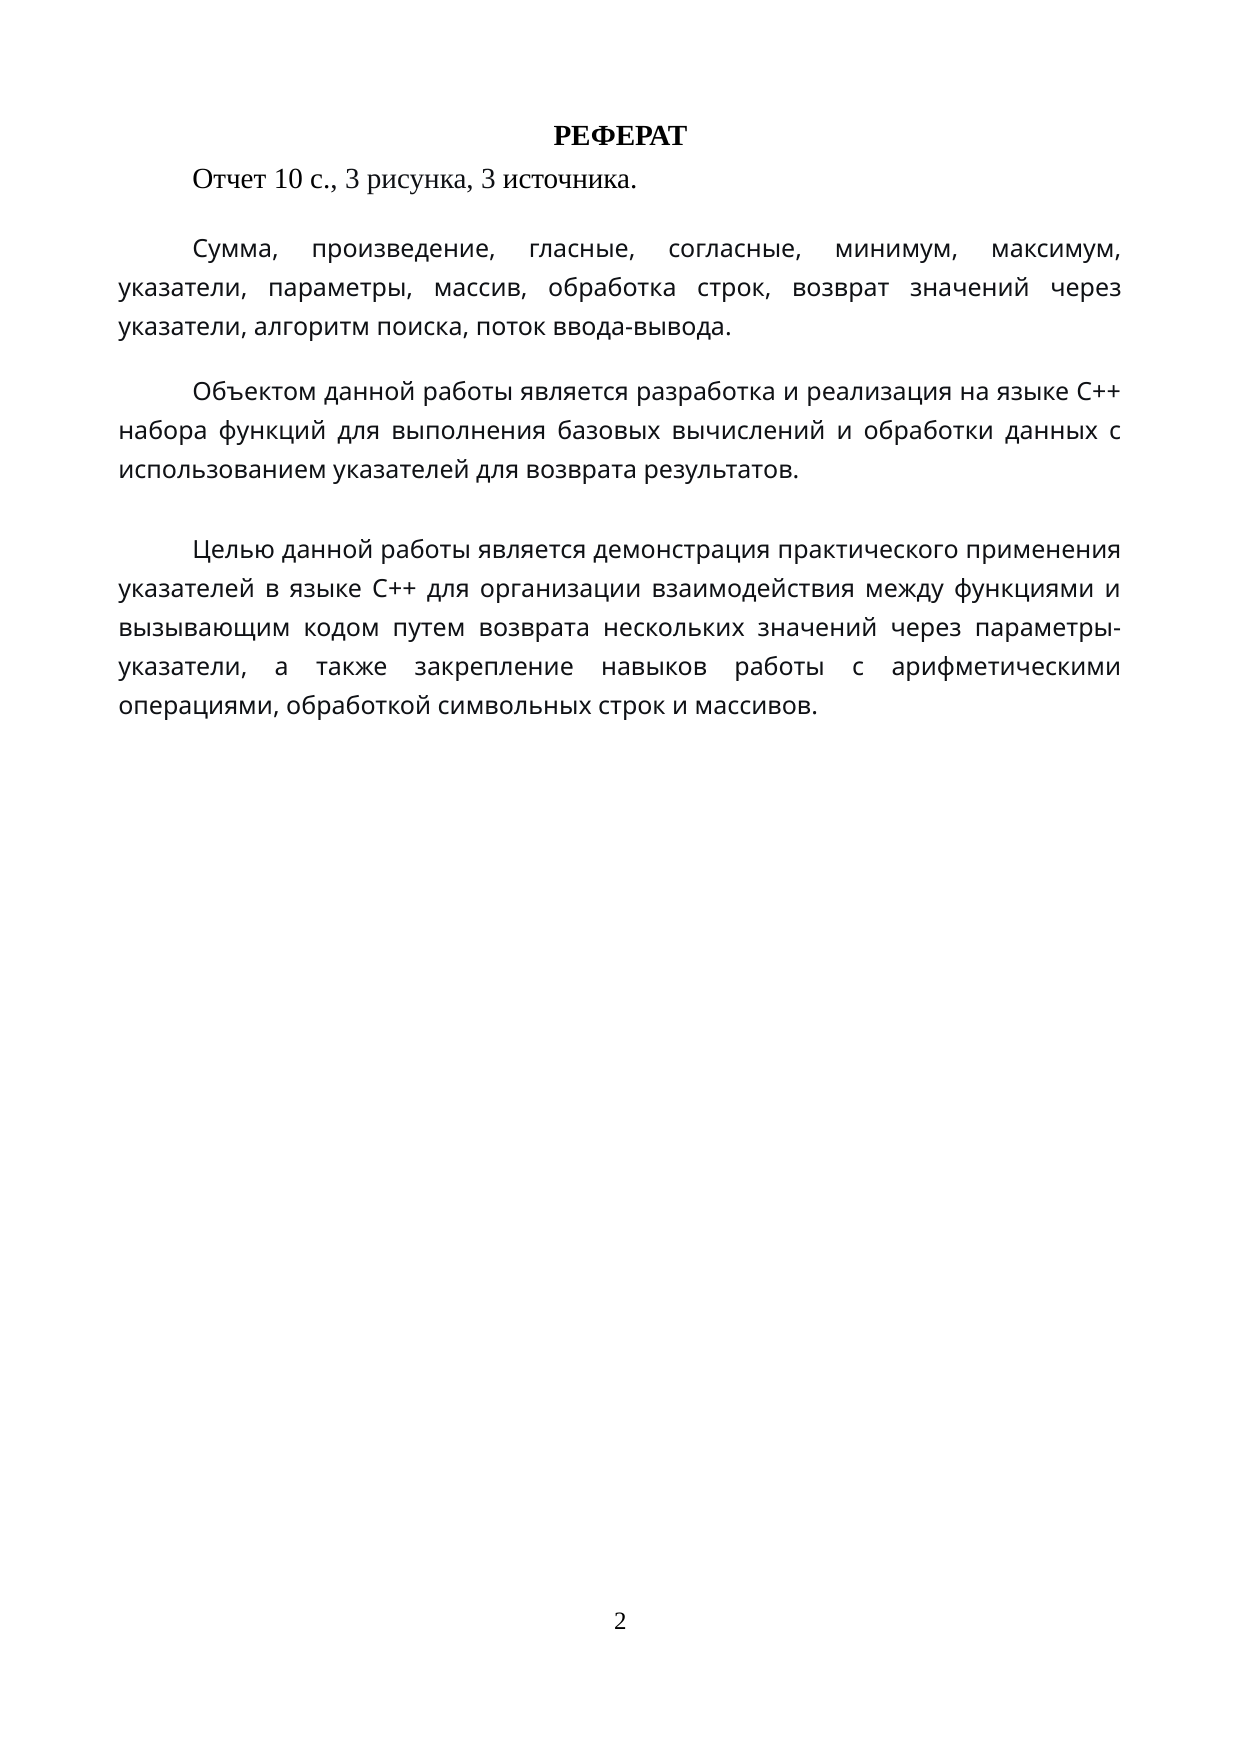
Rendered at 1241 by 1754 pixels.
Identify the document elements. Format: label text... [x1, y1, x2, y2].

text РЕФЕРАТ [118, 118, 1122, 152]
text Отчет 10 с., 3 рисунка, 3 источника. [118, 162, 1122, 195]
text Целью данной работы является демонстрация практического применения указателей в языке C++ для организации взаимодействия между функциями и вызывающим кодом путем возврата нескольких значений через параметры-указатели, а также закрепление навыков работы с арифметическими операциями, обработкой символьных строк и массивов. [118, 531, 1122, 722]
text Объектом данной работы является разработка и реализация на языке C++ набора функций для выполнения базовых вычислений и обработки данных с использованием указателей для возврата результатов. [118, 373, 1122, 486]
text Сумма, произведение, гласные, согласные, минимум, максимум, указатели, параметры, массив, обработка строк, возврат значений через указатели, алгоритм поиска, поток ввода-вывода. [118, 230, 1122, 343]
